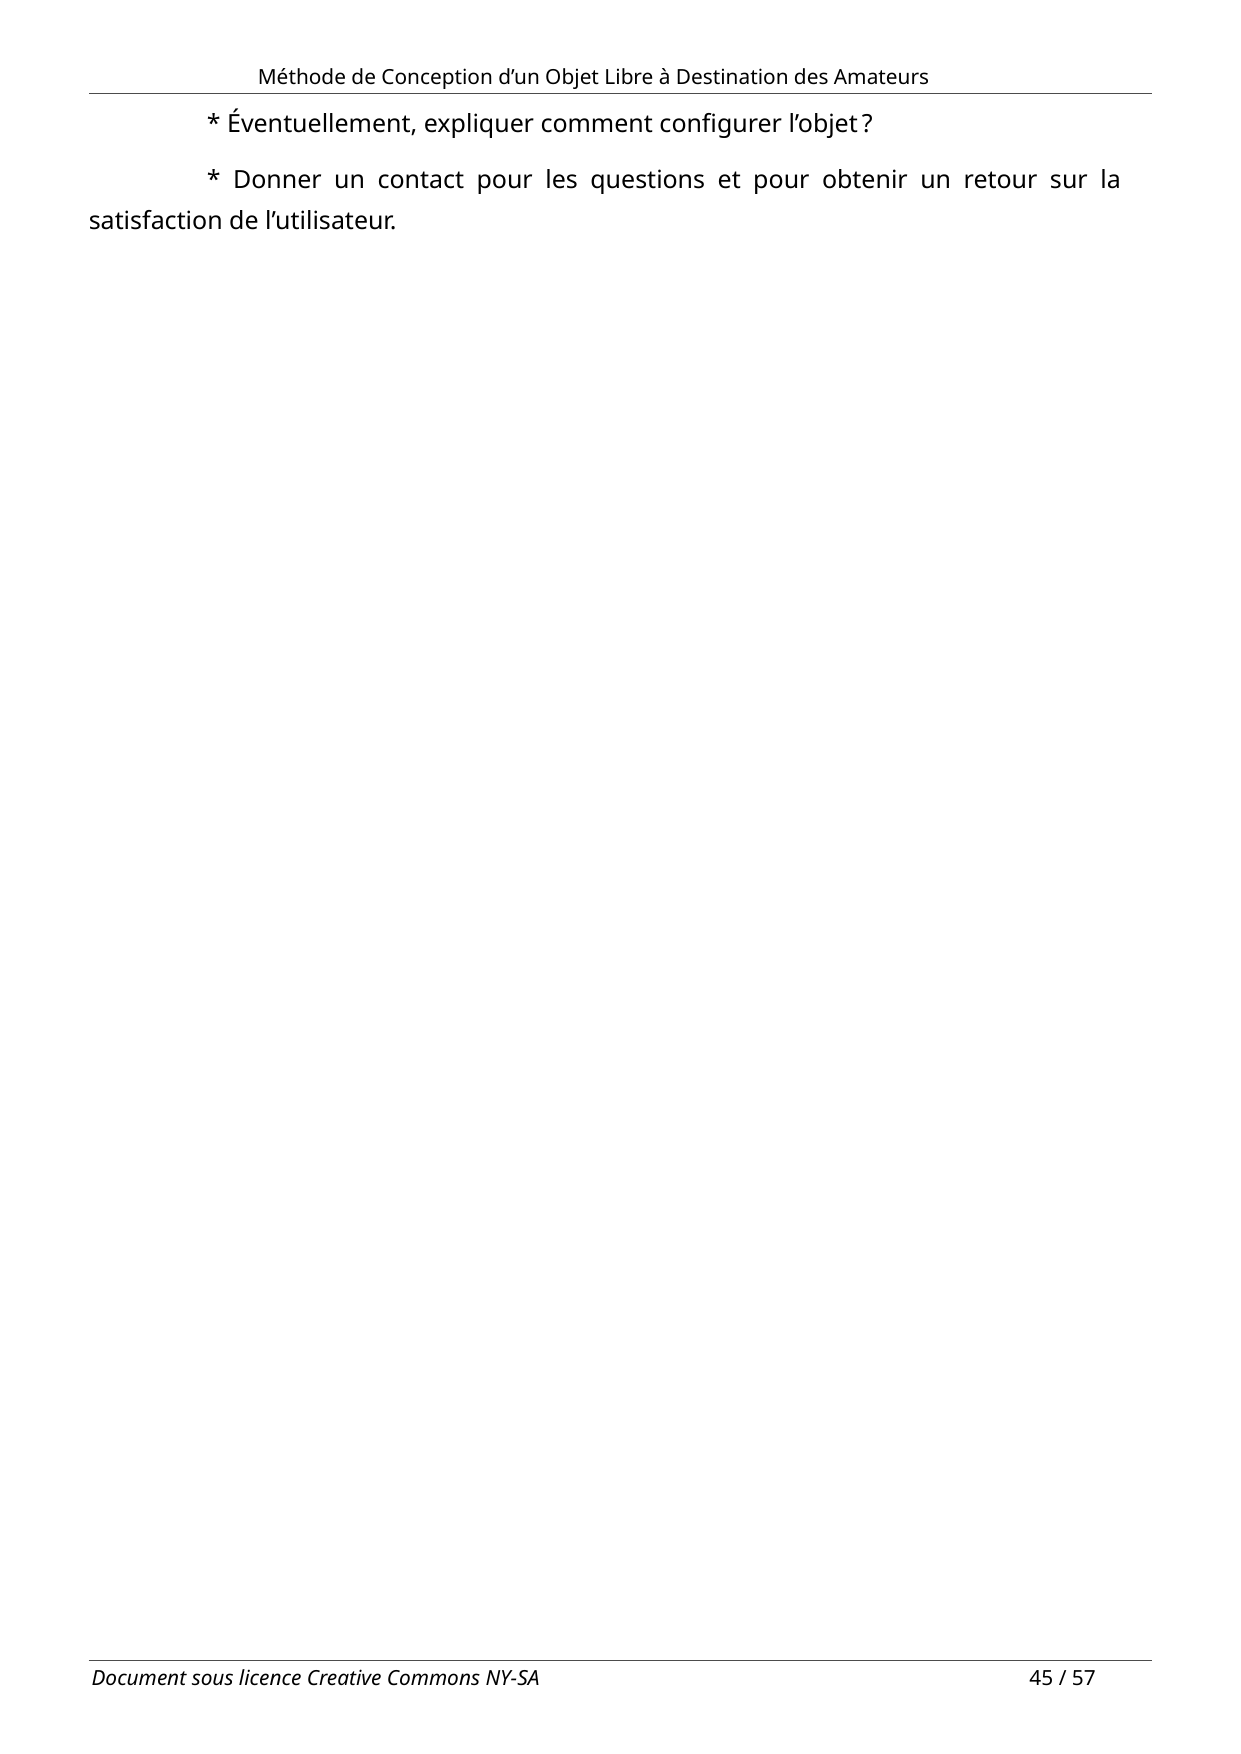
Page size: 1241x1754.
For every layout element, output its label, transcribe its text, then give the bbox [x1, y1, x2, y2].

text * Éventuellement, expliquer comment configurer l’objet ? [88, 106, 1122, 140]
text * Donner un contact pour les questions et pour obtenir un retour sur la satisfaction de l’utilisateur. [88, 162, 1122, 236]
